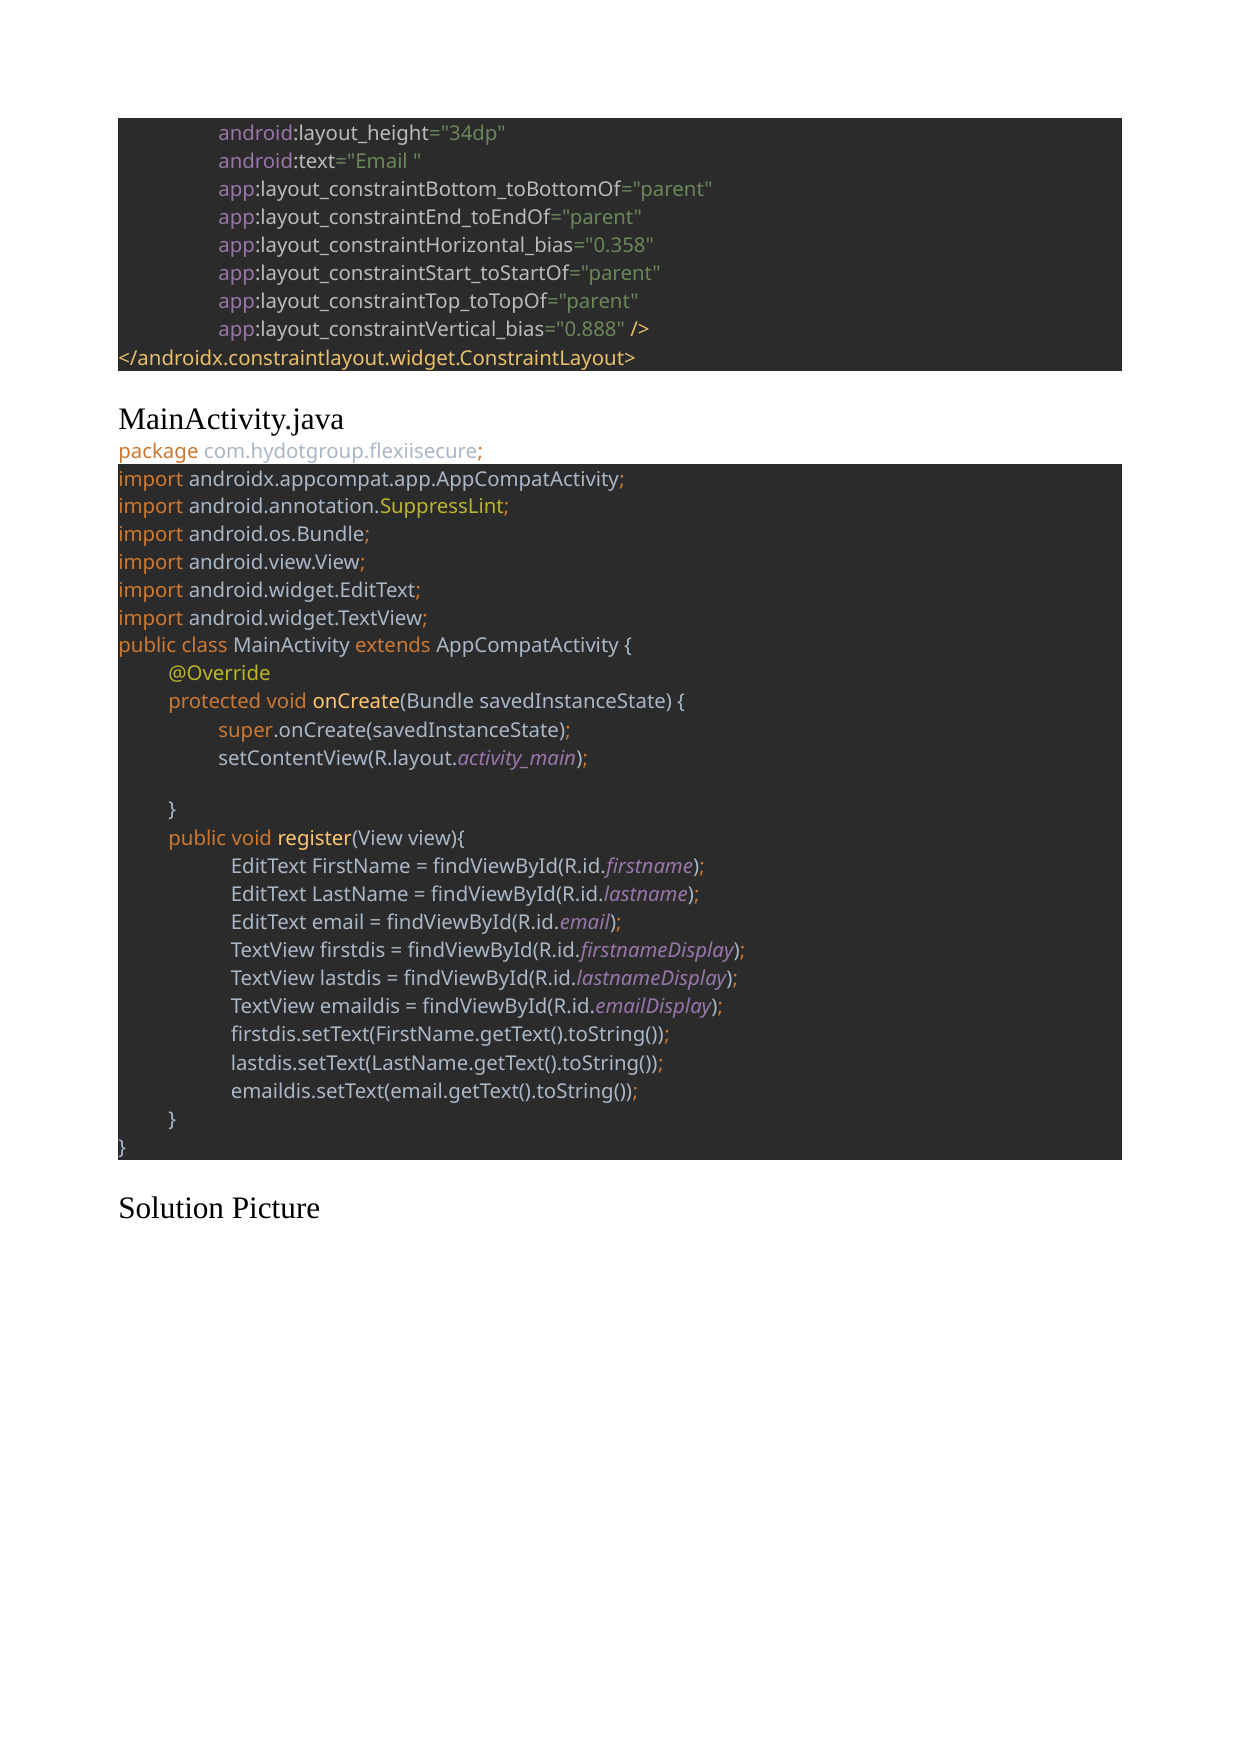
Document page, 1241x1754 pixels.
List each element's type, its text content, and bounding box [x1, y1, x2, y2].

text </androidx.constraintlayout.widget.ConstraintLayout> [118, 343, 1122, 371]
text import android.os.Bundle; [118, 520, 1122, 548]
text app:layout_constraintStart_toStartOf="parent" [118, 259, 1122, 287]
text import androidx.appcompat.app.AppCompatActivity; [118, 464, 1122, 492]
text TextView lastdis = findViewById(R.id.lastnameDisplay); [118, 964, 1122, 992]
text } [118, 1104, 1122, 1132]
text app:layout_constraintVertical_bias="0.888" /> [118, 315, 1122, 343]
text EditText email = findViewById(R.id.email); [118, 907, 1122, 936]
text setContentView(R.layout.activity_main); [118, 743, 1122, 771]
text firstdis.setText(FirstName.getText().toString()); [118, 1020, 1122, 1048]
text import android.annotation.SuppressLint; [118, 492, 1122, 520]
text lastdis.setText(LastName.getText().toString()); [118, 1048, 1122, 1076]
text EditText FirstName = findViewById(R.id.firstname); [118, 851, 1122, 879]
text emaildis.setText(email.getText().toString()); [118, 1076, 1122, 1104]
text TextView firstdis = findViewById(R.id.firstnameDisplay); [118, 936, 1122, 964]
text android:layout_height="34dp" [118, 118, 1122, 146]
text protected void onCreate(Bundle savedInstanceState) { [118, 687, 1122, 715]
text @Override [118, 659, 1122, 687]
text Solution Picture [118, 1190, 1122, 1226]
text } [118, 1132, 1122, 1160]
text MainActivity.java [118, 400, 1122, 436]
text app:layout_constraintEnd_toEndOf="parent" [118, 202, 1122, 231]
text app:layout_constraintTop_toTopOf="parent" [118, 287, 1122, 315]
text package com.hydotgroup.flexiisecure; [118, 436, 1122, 464]
text import android.widget.TextView; [118, 603, 1122, 631]
text EditText LastName = findViewById(R.id.lastname); [118, 879, 1122, 907]
text android:text="Email " [118, 146, 1122, 174]
text import android.view.View; [118, 548, 1122, 575]
text import android.widget.EditText; [118, 575, 1122, 603]
text app:layout_constraintHorizontal_bias="0.358" [118, 231, 1122, 259]
text TextView emaildis = findViewById(R.id.emailDisplay); [118, 992, 1122, 1020]
text app:layout_constraintBottom_toBottomOf="parent" [118, 174, 1122, 202]
text public void register(View view){ [118, 823, 1122, 851]
text public class MainActivity extends AppCompatActivity { [118, 631, 1122, 659]
text } [118, 795, 1122, 823]
text super.onCreate(savedInstanceState); [118, 715, 1122, 743]
